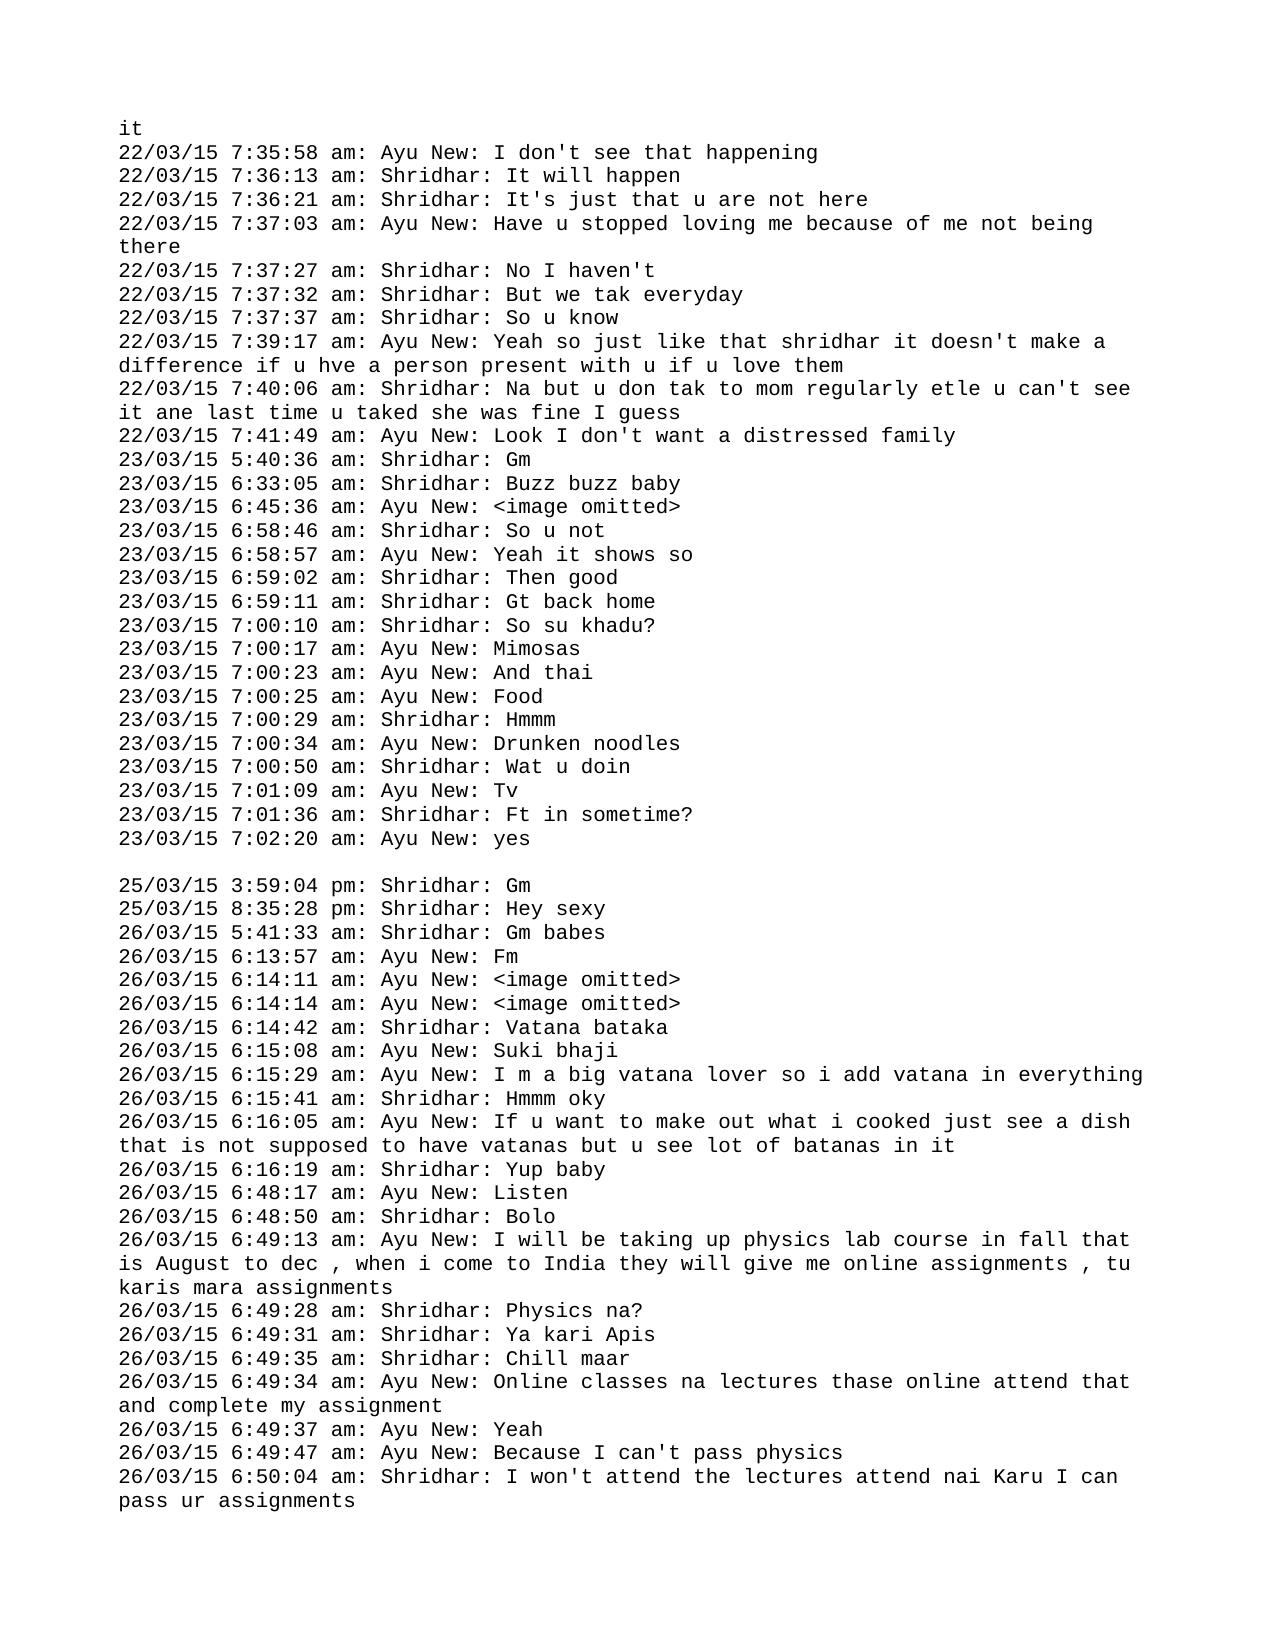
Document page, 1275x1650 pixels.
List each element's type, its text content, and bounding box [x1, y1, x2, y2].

text 22/03/15 7:41:49 am: Ayu New: Look I don't want a distressed family [118, 426, 1157, 449]
text 23/03/15 6:59:02 am: Shridhar: Then good [118, 567, 1157, 591]
text 22/03/15 7:36:13 am: Shridhar: It will happen [118, 165, 1157, 189]
text 26/03/15 6:15:08 am: Ayu New: Suki bhaji [118, 1040, 1157, 1064]
text 25/03/15 8:35:28 pm: Shridhar: Hey sexy [118, 898, 1157, 922]
text 25/03/15 3:59:04 pm: Shridhar: Gm [118, 875, 1157, 898]
text 26/03/15 6:14:11 am: Ayu New: <image omitted> [118, 969, 1157, 993]
text 22/03/15 7:36:21 am: Shridhar: It's just that u are not here [118, 189, 1157, 213]
text 26/03/15 6:49:28 am: Shridhar: Physics na? [118, 1300, 1157, 1324]
text 23/03/15 7:00:17 am: Ayu New: Mimosas [118, 638, 1157, 662]
text 23/03/15 7:00:50 am: Shridhar: Wat u doin [118, 757, 1157, 780]
text 22/03/15 7:35:58 am: Ayu New: I don't see that happening [118, 142, 1157, 165]
text 26/03/15 6:14:42 am: Shridhar: Vatana bataka [118, 1017, 1157, 1040]
text 23/03/15 7:01:36 am: Shridhar: Ft in sometime? [118, 804, 1157, 827]
text 26/03/15 6:50:04 am: Shridhar: I won't attend the lectures attend nai Karu I can pass ur assignments [118, 1466, 1157, 1513]
text 23/03/15 7:00:23 am: Ayu New: And thai [118, 662, 1157, 686]
text 22/03/15 7:40:06 am: Shridhar: Na but u don tak to mom regularly etle u can't see it ane last time u taked she was fine I guess [118, 378, 1157, 426]
text 26/03/15 6:48:50 am: Shridhar: Bolo [118, 1206, 1157, 1229]
text 26/03/15 6:13:57 am: Ayu New: Fm [118, 946, 1157, 969]
text 22/03/15 7:37:37 am: Shridhar: So u know [118, 307, 1157, 331]
text 26/03/15 6:49:13 am: Ayu New: I will be taking up physics lab course in fall that is August to dec , when i come to India they will give me online assignments , tu karis mara assignments [118, 1229, 1157, 1300]
text 26/03/15 6:15:41 am: Shridhar: Hmmm oky [118, 1088, 1157, 1111]
text 23/03/15 7:01:09 am: Ayu New: Tv [118, 780, 1157, 804]
text 23/03/15 6:33:05 am: Shridhar: Buzz buzz baby [118, 473, 1157, 496]
text 26/03/15 6:16:05 am: Ayu New: If u want to make out what i cooked just see a dish that is not supposed to have vatanas but u see lot of batanas in it [118, 1111, 1157, 1158]
text 23/03/15 7:00:29 am: Shridhar: Hmmm [118, 709, 1157, 733]
text 26/03/15 5:41:33 am: Shridhar: Gm babes [118, 922, 1157, 946]
text 23/03/15 7:00:10 am: Shridhar: So su khadu? [118, 615, 1157, 638]
text 23/03/15 6:59:11 am: Shridhar: Gt back home [118, 591, 1157, 615]
text 26/03/15 6:48:17 am: Ayu New: Listen [118, 1182, 1157, 1206]
text 26/03/15 6:49:31 am: Shridhar: Ya kari Apis [118, 1324, 1157, 1348]
text 26/03/15 6:49:37 am: Ayu New: Yeah [118, 1419, 1157, 1442]
text 22/03/15 7:37:32 am: Shridhar: But we tak everyday [118, 284, 1157, 307]
text 26/03/15 6:14:14 am: Ayu New: <image omitted> [118, 993, 1157, 1017]
text 22/03/15 7:37:27 am: Shridhar: No I haven't [118, 260, 1157, 284]
text 22/03/15 7:39:17 am: Ayu New: Yeah so just like that shridhar it doesn't make a difference if u hve a person present with u if u love them [118, 331, 1157, 378]
text 26/03/15 6:49:34 am: Ayu New: Online classes na lectures thase online attend that and complete my assignment [118, 1371, 1157, 1419]
text 23/03/15 7:00:25 am: Ayu New: Food [118, 686, 1157, 709]
text it [118, 118, 1157, 142]
text 26/03/15 6:49:47 am: Ayu New: Because I can't pass physics [118, 1442, 1157, 1466]
text 26/03/15 6:49:35 am: Shridhar: Chill maar [118, 1348, 1157, 1371]
text 23/03/15 6:58:46 am: Shridhar: So u not [118, 520, 1157, 544]
text 26/03/15 6:16:19 am: Shridhar: Yup baby [118, 1158, 1157, 1182]
text 26/03/15 6:15:29 am: Ayu New: I m a big vatana lover so i add vatana in everything [118, 1064, 1157, 1088]
text 23/03/15 5:40:36 am: Shridhar: Gm [118, 449, 1157, 473]
text 23/03/15 7:00:34 am: Ayu New: Drunken noodles [118, 733, 1157, 757]
text 23/03/15 6:58:57 am: Ayu New: Yeah it shows so [118, 544, 1157, 567]
text 22/03/15 7:37:03 am: Ayu New: Have u stopped loving me because of me not being there [118, 213, 1157, 260]
text 23/03/15 7:02:20 am: Ayu New: yes [118, 827, 1157, 851]
text 23/03/15 6:45:36 am: Ayu New: <image omitted> [118, 496, 1157, 520]
